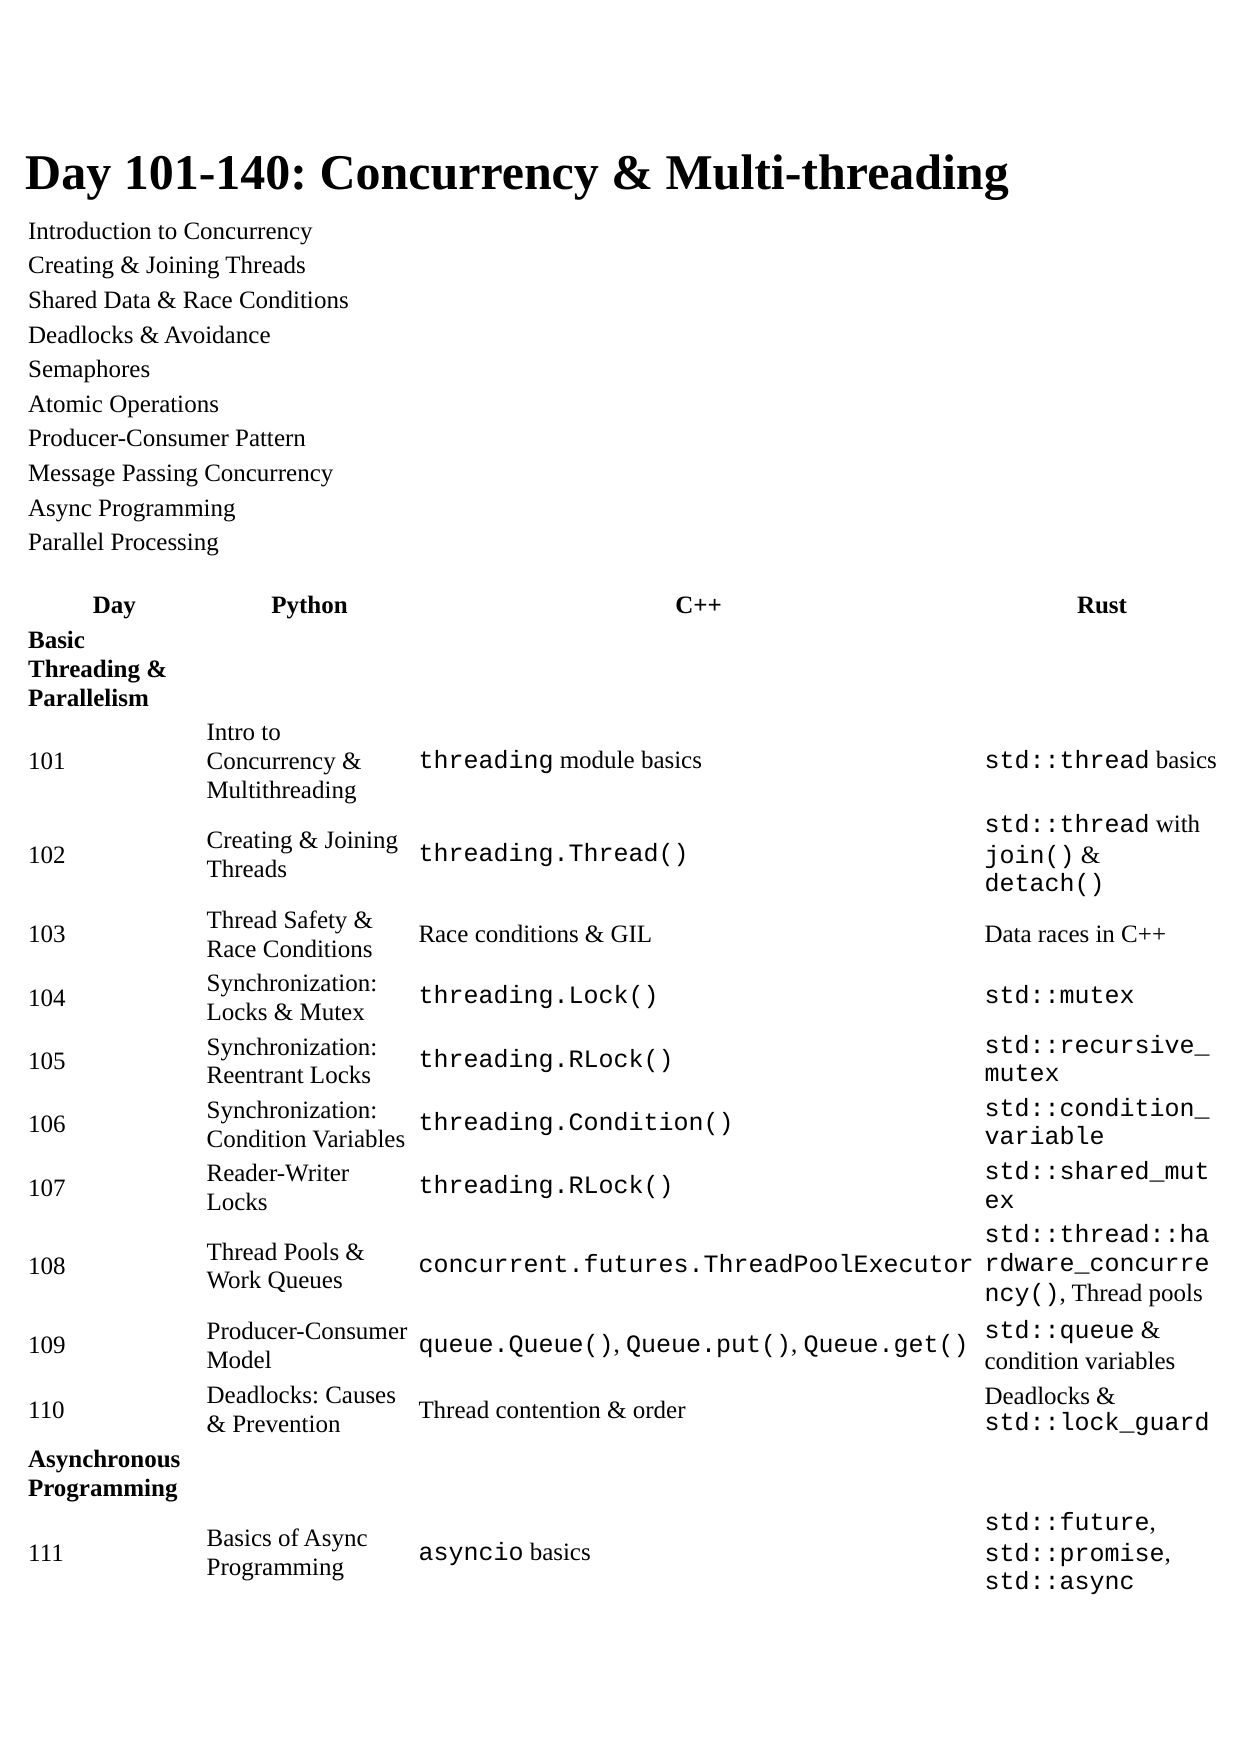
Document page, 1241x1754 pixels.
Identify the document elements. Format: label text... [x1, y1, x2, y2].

table_cell threading module basics [415, 714, 981, 806]
table_cell Parallel Processing [25, 524, 1206, 559]
table_cell [204, 1441, 415, 1504]
table_cell std::mutex [981, 966, 1222, 1029]
table_cell threading.Condition() [415, 1092, 981, 1156]
table_cell Thread contention & order [415, 1378, 981, 1441]
table_cell std::thread with join() & detach() [981, 806, 1222, 902]
table_cell std::condition_variable [981, 1092, 1222, 1156]
table_cell 103 [25, 902, 203, 966]
table_cell Synchronization: Reentrant Locks [204, 1029, 415, 1092]
table_cell Deadlocks & Avoidance [25, 317, 1206, 351]
table_cell std::future, std::promise, std::async [981, 1504, 1222, 1600]
table_cell asyncio basics [415, 1504, 981, 1600]
table_cell [415, 1441, 981, 1504]
table_cell 109 [25, 1312, 203, 1378]
table_cell 104 [25, 966, 203, 1029]
table_cell Shared Data & Race Conditions [25, 282, 1206, 317]
table_cell Race conditions & GIL [415, 902, 981, 966]
table_header Python [204, 588, 415, 622]
table_cell std::thread::hardware_concurrency(), Thread pools [981, 1219, 1222, 1312]
table_cell 105 [25, 1029, 203, 1092]
table_cell Basics of Async Programming [204, 1504, 415, 1600]
table_cell threading.Lock() [415, 966, 981, 1029]
table_cell Synchronization: Condition Variables [204, 1092, 415, 1156]
table_cell queue.Queue(), Queue.put(), Queue.get() [415, 1312, 981, 1378]
table_cell threading.RLock() [415, 1156, 981, 1219]
table_cell Creating & Joining Threads [204, 806, 415, 902]
table_cell std::recursive_mutex [981, 1029, 1222, 1092]
table_cell Deadlocks & std::lock_guard [981, 1378, 1222, 1441]
table_cell [204, 622, 415, 714]
table_cell [415, 622, 981, 714]
table_cell Data races in C++ [981, 902, 1222, 966]
table_cell 108 [25, 1219, 203, 1312]
table_cell std::queue & condition variables [981, 1312, 1222, 1378]
table_cell 106 [25, 1092, 203, 1156]
table_cell Intro to Concurrency & Multithreading [204, 714, 415, 806]
table_header C++ [415, 588, 981, 622]
table_cell Creating & Joining Threads [25, 248, 1206, 282]
table_header Day [25, 588, 203, 622]
table_cell Async Programming [25, 490, 1206, 524]
table_cell Basic Threading & Parallelism [25, 622, 203, 714]
table_cell 101 [25, 714, 203, 806]
table_cell 102 [25, 806, 203, 902]
table_cell Thread Safety & Race Conditions [204, 902, 415, 966]
table_cell std::thread basics [981, 714, 1222, 806]
table_cell Deadlocks: Causes & Prevention [204, 1378, 415, 1441]
table_cell Asynchronous Programming [25, 1441, 203, 1504]
table_cell threading.Thread() [415, 806, 981, 902]
table_cell 111 [25, 1504, 203, 1600]
table_cell 110 [25, 1378, 203, 1441]
table_cell Atomic Operations [25, 386, 1206, 421]
table_cell Producer-Consumer Pattern [25, 421, 1206, 455]
subtitle Day 101-140: Concurrency & Multi-threading [25, 143, 1206, 201]
table_cell 107 [25, 1156, 203, 1219]
table_cell [981, 622, 1222, 714]
table_cell Synchronization: Locks & Mutex [204, 966, 415, 1029]
table_cell std::shared_mutex [981, 1156, 1222, 1219]
table_cell concurrent.futures.ThreadPoolExecutor [415, 1219, 981, 1312]
table_cell Message Passing Concurrency [25, 455, 1206, 490]
table_cell Thread Pools & Work Queues [204, 1219, 415, 1312]
table_cell threading.RLock() [415, 1029, 981, 1092]
table_cell Producer-Consumer Model [204, 1312, 415, 1378]
table_header Introduction to Concurrency [25, 213, 1206, 248]
table_header Rust [981, 588, 1222, 622]
table_cell [981, 1441, 1222, 1504]
table_cell Semaphores [25, 351, 1206, 386]
table_cell Reader-Writer Locks [204, 1156, 415, 1219]
